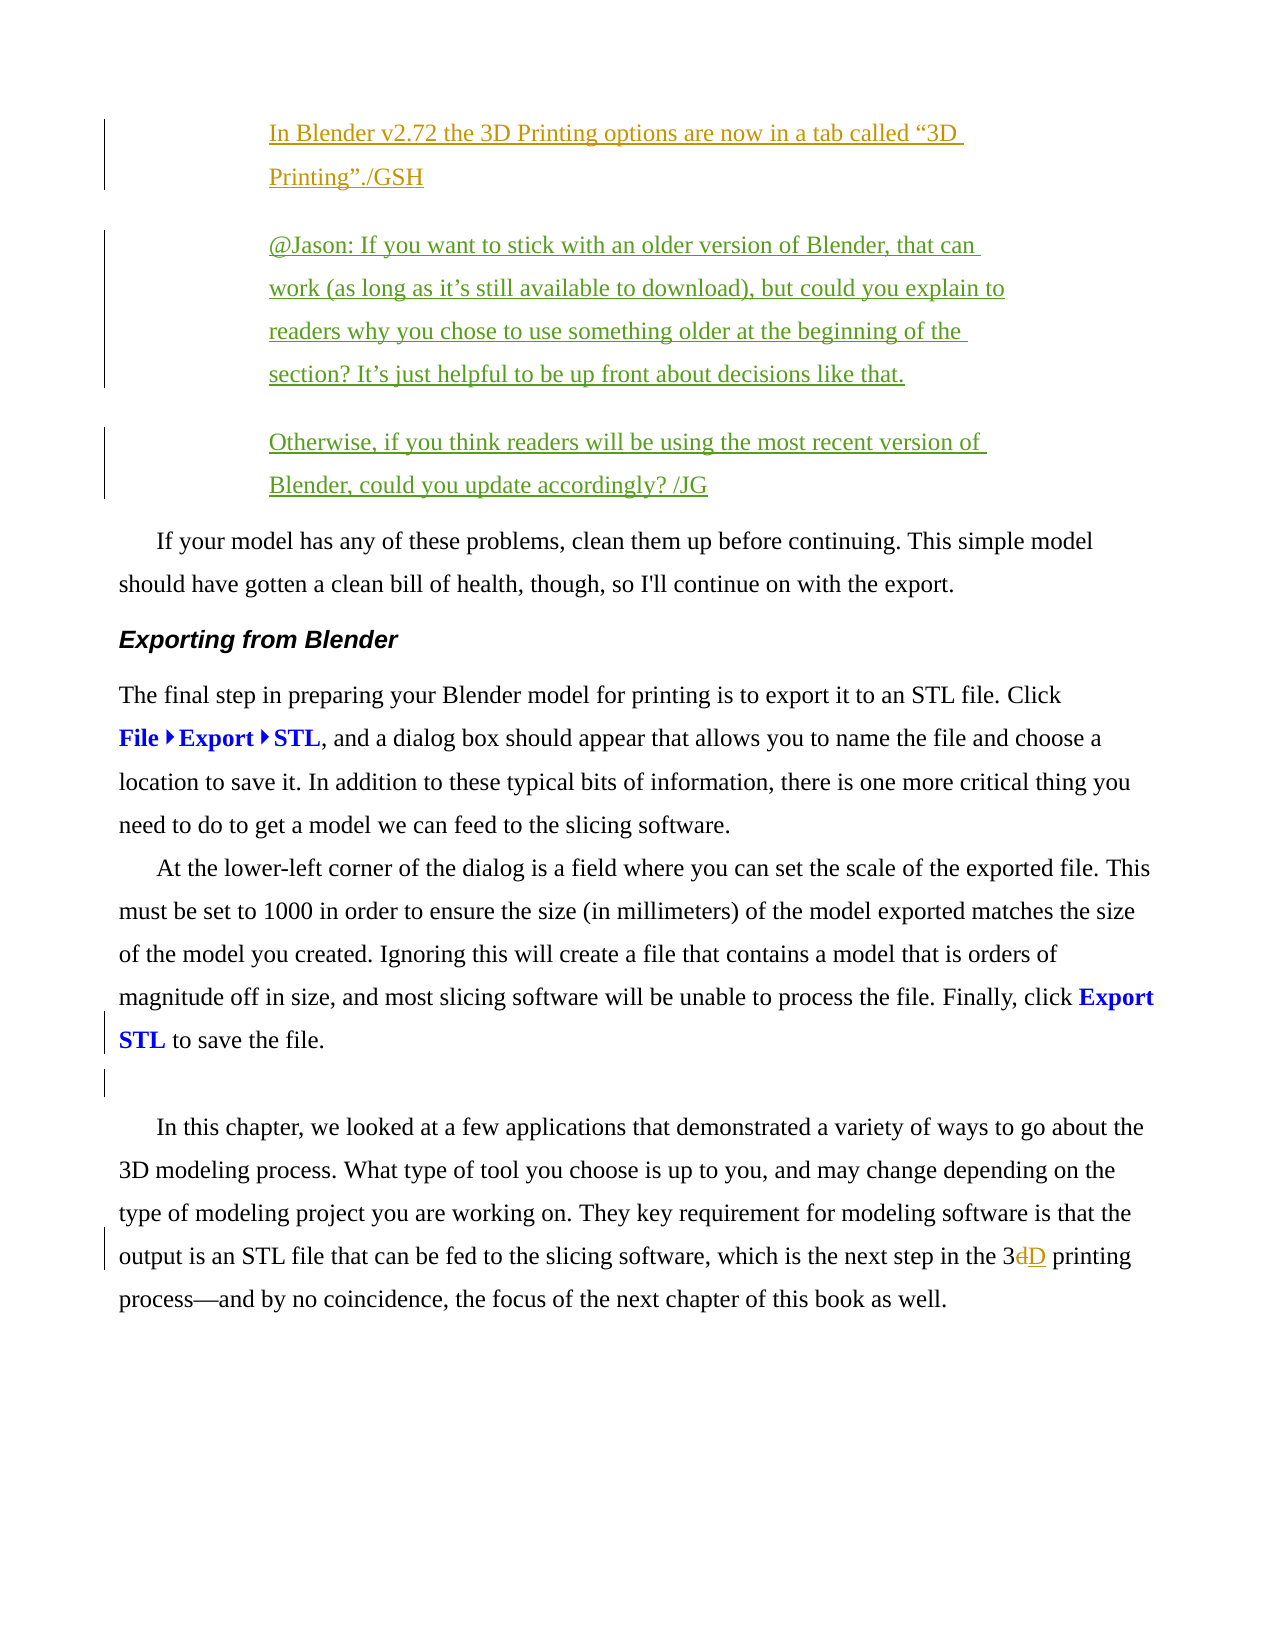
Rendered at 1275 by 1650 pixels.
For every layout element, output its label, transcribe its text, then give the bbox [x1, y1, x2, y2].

text In Blender v2.72 the 3D Printing options are now in a tab called “3D Printing”./GSH [268, 118, 1006, 190]
text The final step in preparing your Blender model for printing is to export it to an STL file. Click File4Export4STL, and a dialog box should appear that allows you to name the file and choose a location to save it. In addition to these typical bits of information, there is one more critical thing you need to do to get a model we can feed to the slicing software. [118, 680, 1156, 838]
text At the lower-left corner of the dialog is a field where you can set the scale of the exported file. This must be set to 1000 in order to ensure the size (in millimeters) of the model exported matches the size of the model you created. Ignoring this will create a file that contains a model that is orders of magnitude off in size, and most slicing software will be unable to process the file. Finally, click Export STL to save the file. [118, 853, 1156, 1054]
text Exporting from Blender [118, 625, 1156, 653]
text Otherwise, if you think readers will be using the most recent version of Blender, could you update accordingly? /JG [268, 427, 1006, 499]
text If your model has any of these problems, clean them up before continuing. This simple model should have gotten a clean bill of health, though, so I'll continue on with the export. [118, 526, 1156, 598]
text @Jason: If you want to stick with an older version of Blender, that can work (as long as it’s still available to download), but could you explain to readers why you chose to use something older at the beginning of the section? It’s just helpful to be up front about decisions like that. [268, 230, 1006, 388]
text In this chapter, we looked at a few applications that demonstrated a variety of ways to go about the 3D modeling process. What type of tool you choose is up to you, and may change depending on the type of modeling project you are working on. They key requirement for modeling software is that the output is an STL file that can be fed to the slicing software, which is the next step in the 3D printing process—and by no coincidence, the focus of the next chapter of this book as well. [118, 1112, 1156, 1313]
